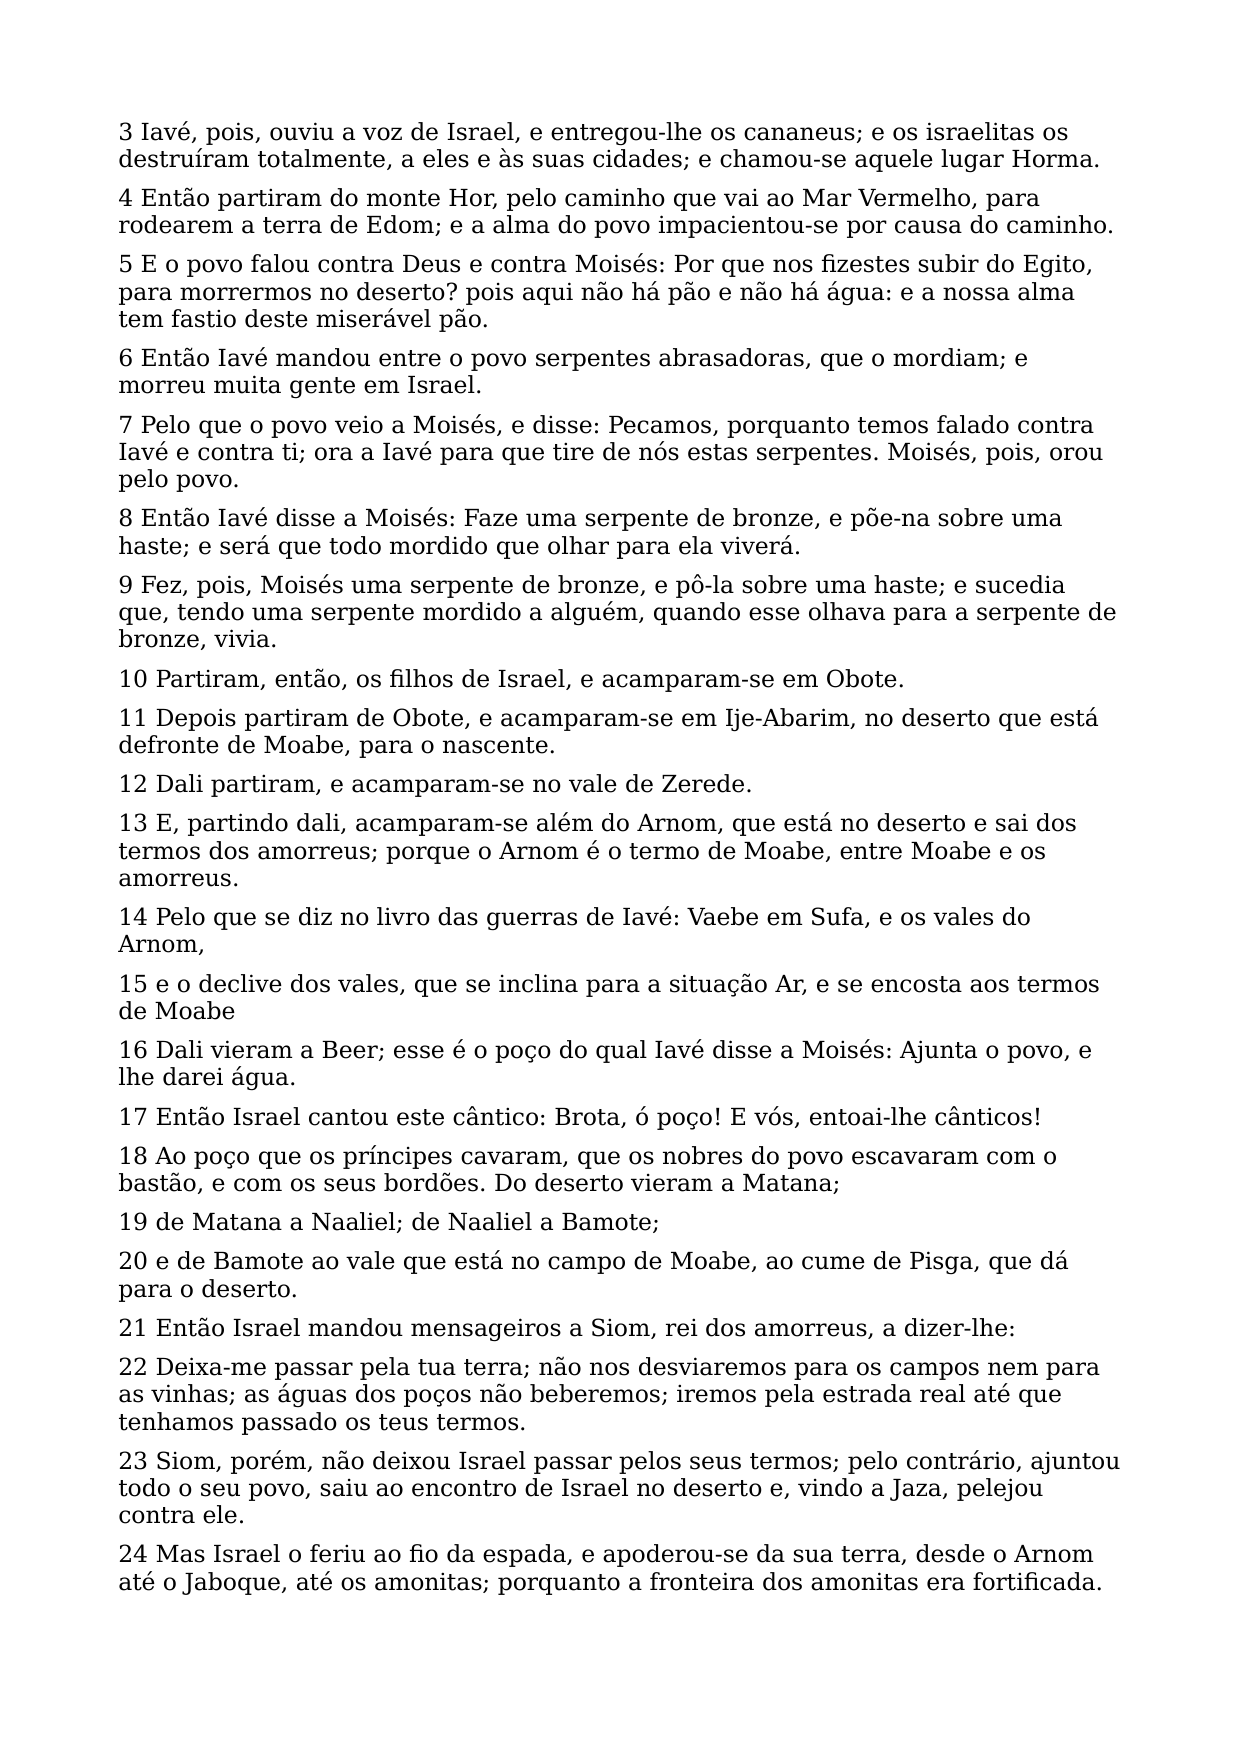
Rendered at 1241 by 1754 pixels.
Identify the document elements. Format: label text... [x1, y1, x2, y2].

text 5 E o povo falou contra Deus e contra Moisés: Por que nos fizestes subir do Egito, para morrermos no deserto? pois aqui não há pão e não há água: e a nossa alma tem fastio deste miserável pão. [118, 251, 1122, 333]
text 9 Fez, pois, Moisés uma serpente de bronze, e pô-la sobre uma haste; e sucedia que, tendo uma serpente mordido a alguém, quando esse olhava para a serpente de bronze, vivia. [118, 571, 1122, 653]
text 19 de Matana a Naaliel; de Naaliel a Bamote; [118, 1209, 1122, 1236]
text 24 Mas Israel o feriu ao fio da espada, e apoderou-se da sua terra, desde o Arnom até o Jaboque, até os amonitas; porquanto a fronteira dos amonitas era fortificada. [118, 1541, 1122, 1596]
text 3 Iavé, pois, ouviu a voz de Israel, e entregou-lhe os cananeus; e os israelitas os destruíram totalmente, a eles e às suas cidades; e chamou-se aquele lugar Horma. [118, 118, 1122, 173]
text 6 Então Iavé mandou entre o povo serpentes abrasadoras, que o mordiam; e morreu muita gente em Israel. [118, 345, 1122, 399]
text 7 Pelo que o povo veio a Moisés, e disse: Pecamos, porquanto temos falado contra Iavé e contra ti; ora a Iavé para que tire de nós estas serpentes. Moisés, pois, orou pelo povo. [118, 411, 1122, 493]
text 15 e o declive dos vales, que se inclina para a situação Ar, e se encosta aos termos de Moabe [118, 970, 1122, 1025]
text 17 Então Israel cantou este cântico: Brota, ó poço! E vós, entoai-lhe cânticos! [118, 1103, 1122, 1130]
text 14 Pelo que se diz no livro das guerras de Iavé: Vaebe em Sufa, e os vales do Arnom, [118, 904, 1122, 958]
text 16 Dali vieram a Beer; esse é o poço do qual Iavé disse a Moisés: Ajunta o povo, e lhe darei água. [118, 1037, 1122, 1091]
text 13 E, partindo dali, acamparam-se além do Arnom, que está no deserto e sai dos termos dos amorreus; porque o Arnom é o termo de Moabe, entre Moabe e os amorreus. [118, 810, 1122, 892]
text 11 Depois partiram de Obote, e acamparam-se em Ije-Abarim, no deserto que está defronte de Moabe, para o nascente. [118, 704, 1122, 759]
text 21 Então Israel mandou mensageiros a Siom, rei dos amorreus, a dizer-lhe: [118, 1314, 1122, 1342]
text 20 e de Bamote ao vale que está no campo de Moabe, ao cume de Pisga, que dá para o deserto. [118, 1248, 1122, 1302]
text 10 Partiram, então, os filhos de Israel, e acamparam-se em Obote. [118, 665, 1122, 692]
text 12 Dali partiram, e acamparam-se no vale de Zerede. [118, 771, 1122, 798]
text 4 Então partiram do monte Hor, pelo caminho que vai ao Mar Vermelho, para rodearem a terra de Edom; e a alma do povo impacientou-se por causa do caminho. [118, 184, 1122, 239]
text 22 Deixa-me passar pela tua terra; não nos desviaremos para os campos nem para as vinhas; as águas dos poços não beberemos; iremos pela estrada real até que tenhamos passado os teus termos. [118, 1353, 1122, 1435]
text 23 Siom, porém, não deixou Israel passar pelos seus termos; pelo contrário, ajuntou todo o seu povo, saiu ao encontro de Israel no deserto e, vindo a Jaza, pelejou contra ele. [118, 1447, 1122, 1529]
text 18 Ao poço que os príncipes cavaram, que os nobres do povo escavaram com o bastão, e com os seus bordões. Do deserto vieram a Matana; [118, 1142, 1122, 1197]
text 8 Então Iavé disse a Moisés: Faze uma serpente de bronze, e põe-na sobre uma haste; e será que todo mordido que olhar para ela viverá. [118, 505, 1122, 559]
